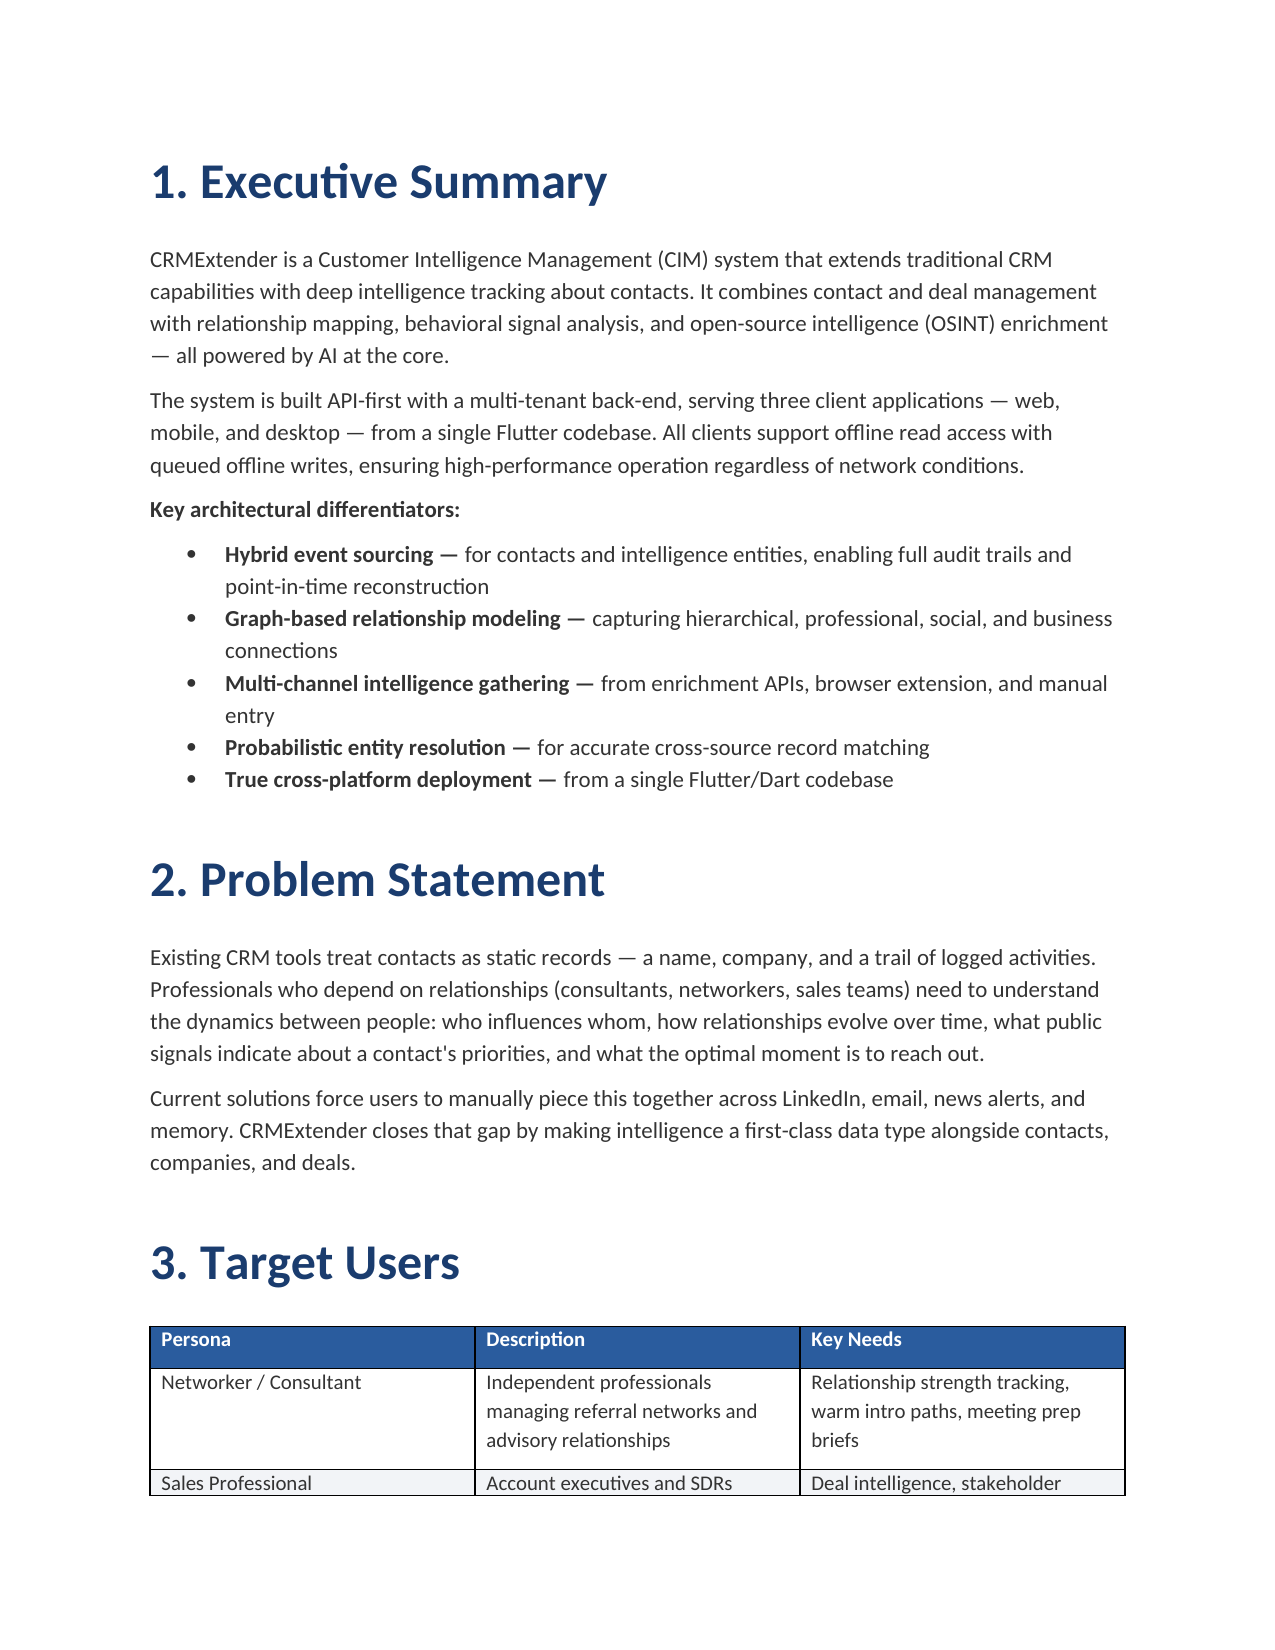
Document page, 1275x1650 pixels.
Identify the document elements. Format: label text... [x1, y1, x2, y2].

table_header Description [476, 1327, 799, 1368]
table_header Persona [151, 1327, 474, 1368]
text Current solutions force users to manually piece this together across LinkedIn, email, news alerts, and memory. CRMExtender closes that gap by making intelligence a first-class data type alongside contacts, companies, and deals. [150, 1084, 1125, 1176]
subtitle 3. Target Users [150, 1231, 1125, 1292]
table_cell Networker / Consultant [151, 1369, 474, 1469]
subtitle 1. Executive Summary [150, 150, 1125, 211]
list True cross-platform deployment — from a single Flutter/Dart codebase [187, 765, 1125, 793]
list Graph-based relationship modeling — capturing hierarchical, professional, social, and business connections [187, 604, 1125, 665]
list Probabilistic entity resolution — for accurate cross-source record matching [187, 733, 1125, 761]
table_header Key Needs [801, 1327, 1124, 1368]
list Hybrid event sourcing — for contacts and intelligence entities, enabling full audit trails and point-in-time reconstruction [187, 540, 1125, 600]
text Key architectural differentiators: [150, 495, 1125, 523]
text The system is built API-first with a multi-tenant back-end, serving three client applications — web, mobile, and desktop — from a single Flutter codebase. All clients support offline read access with queued offline writes, ensuring high-performance operation regardless of network conditions. [150, 386, 1125, 479]
subtitle 2. Problem Statement [150, 848, 1125, 909]
text CRMExtender is a Customer Intelligence Management (CIM) system that extends traditional CRM capabilities with deep intelligence tracking about contacts. It combines contact and deal management with relationship mapping, behavioral signal analysis, and open-source intelligence (OSINT) enrichment — all powered by AI at the core. [150, 245, 1125, 370]
table_cell Account executives and SDRs [476, 1470, 799, 1495]
table_cell Relationship strength tracking, warm intro paths, meeting prep briefs [801, 1369, 1124, 1469]
table_cell Deal intelligence, stakeholder [801, 1470, 1124, 1495]
text Existing CRM tools treat contacts as static records — a name, company, and a trail of logged activities. Professionals who depend on relationships (consultants, networkers, sales teams) need to understand the dynamics between people: who influences whom, how relationships evolve over time, what public signals indicate about a contact's priorities, and what the optimal moment is to reach out. [150, 943, 1125, 1067]
table_cell Sales Professional [151, 1470, 474, 1495]
list Multi-channel intelligence gathering — from enrichment APIs, browser extension, and manual entry [187, 669, 1125, 729]
table_cell Independent professionals managing referral networks and advisory relationships [476, 1369, 799, 1469]
